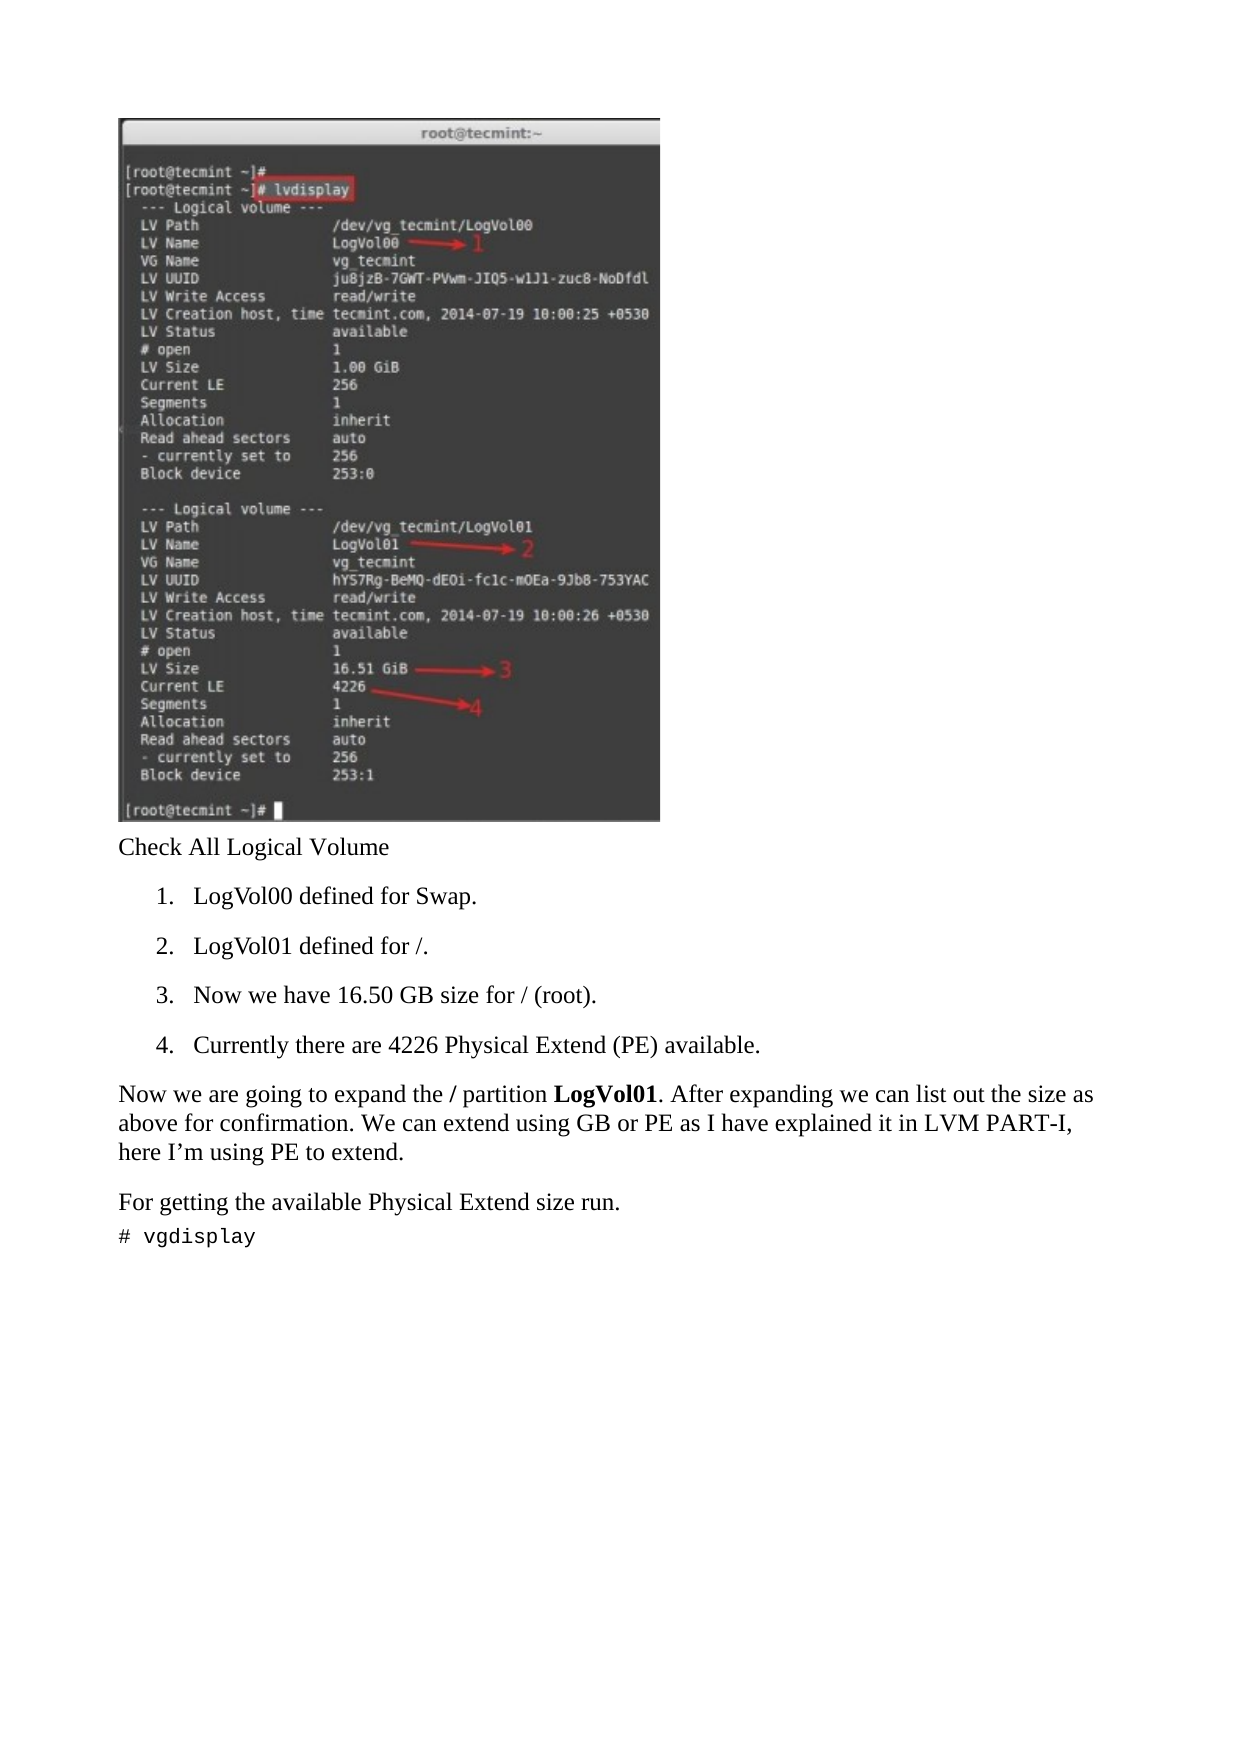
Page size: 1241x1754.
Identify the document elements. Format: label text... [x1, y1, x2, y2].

list LogVol01 defined for /. [156, 931, 1122, 959]
list LogVol00 defined for Swap. [156, 881, 1122, 910]
text Now we are going to expand the / partition LogVol01. After expanding we can list out the size as above for confirmation. We can extend using GB or PE as I have explained it in LVM PART-I, here I’m using PE to extend. [118, 1079, 1122, 1166]
text Check All Logical Volume [118, 832, 1122, 860]
text # vgdisplay [118, 1226, 1122, 1249]
list Currently there are 4226 Physical Extend (PE) available. [156, 1030, 1122, 1059]
text For getting the available Physical Extend size run. [118, 1187, 1122, 1215]
list Now we have 16.50 GB size for / (root). [156, 980, 1122, 1009]
